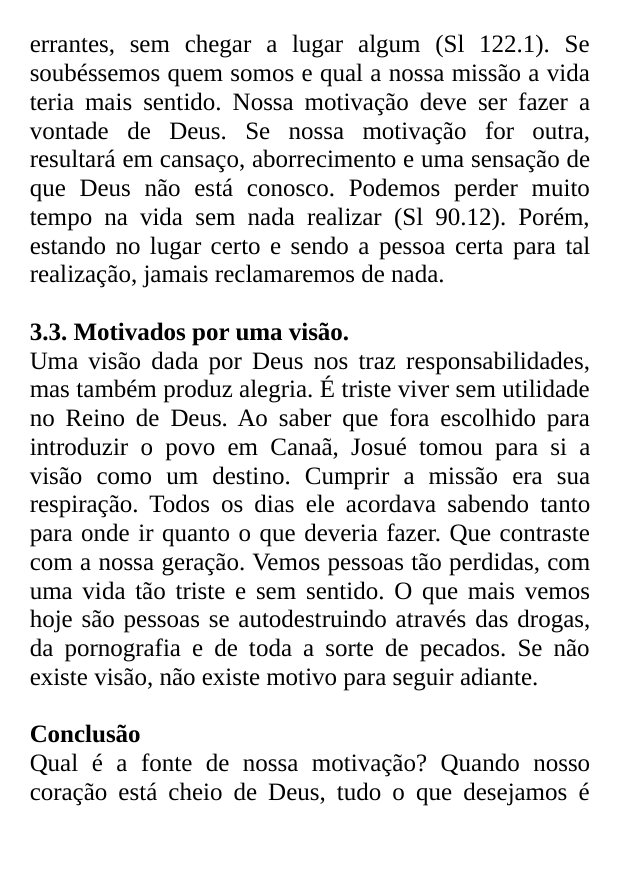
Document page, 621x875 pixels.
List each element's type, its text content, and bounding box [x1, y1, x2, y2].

text 3.3. Motivados por uma visão. [29, 317, 591, 346]
text Conclusão [29, 719, 591, 748]
text Uma visão dada por Deus nos traz responsabilidades, mas também produz alegria. É triste viver sem utilidade no Reino de Deus. Ao saber que fora escolhido para introduzir o povo em Canaã, Josué tomou para si a visão como um destino. Cumprir a missão era sua respiração. Todos os dias ele acordava sabendo tanto para onde ir quanto o que deveria fazer. Que contraste com a nossa geração. Vemos pessoas tão perdidas, com uma vida tão triste e sem sentido. O que mais vemos hoje são pessoas se autodestruindo através das drogas, da pornografia e de toda a sorte de pecados. Se não existe visão, não existe motivo para seguir adiante. [29, 346, 591, 691]
text errantes, sem chegar a lugar algum (Sl 122.1). Se soubéssemos quem somos e qual a nossa missão a vida teria mais sentido. Nossa motivação deve ser fazer a vontade de Deus. Se nossa motivação for outra, resultará em cansaço, aborrecimento e uma sensação de que Deus não está conosco. Podemos perder muito tempo na vida sem nada realizar (Sl 90.12). Porém, estando no lugar certo e sendo a pessoa certa para tal realização, jamais reclamaremos de nada. [29, 29, 591, 288]
text Qual é a fonte de nossa motivação? Quando nosso coração está cheio de Deus, tudo o que desejamos é [29, 748, 591, 806]
